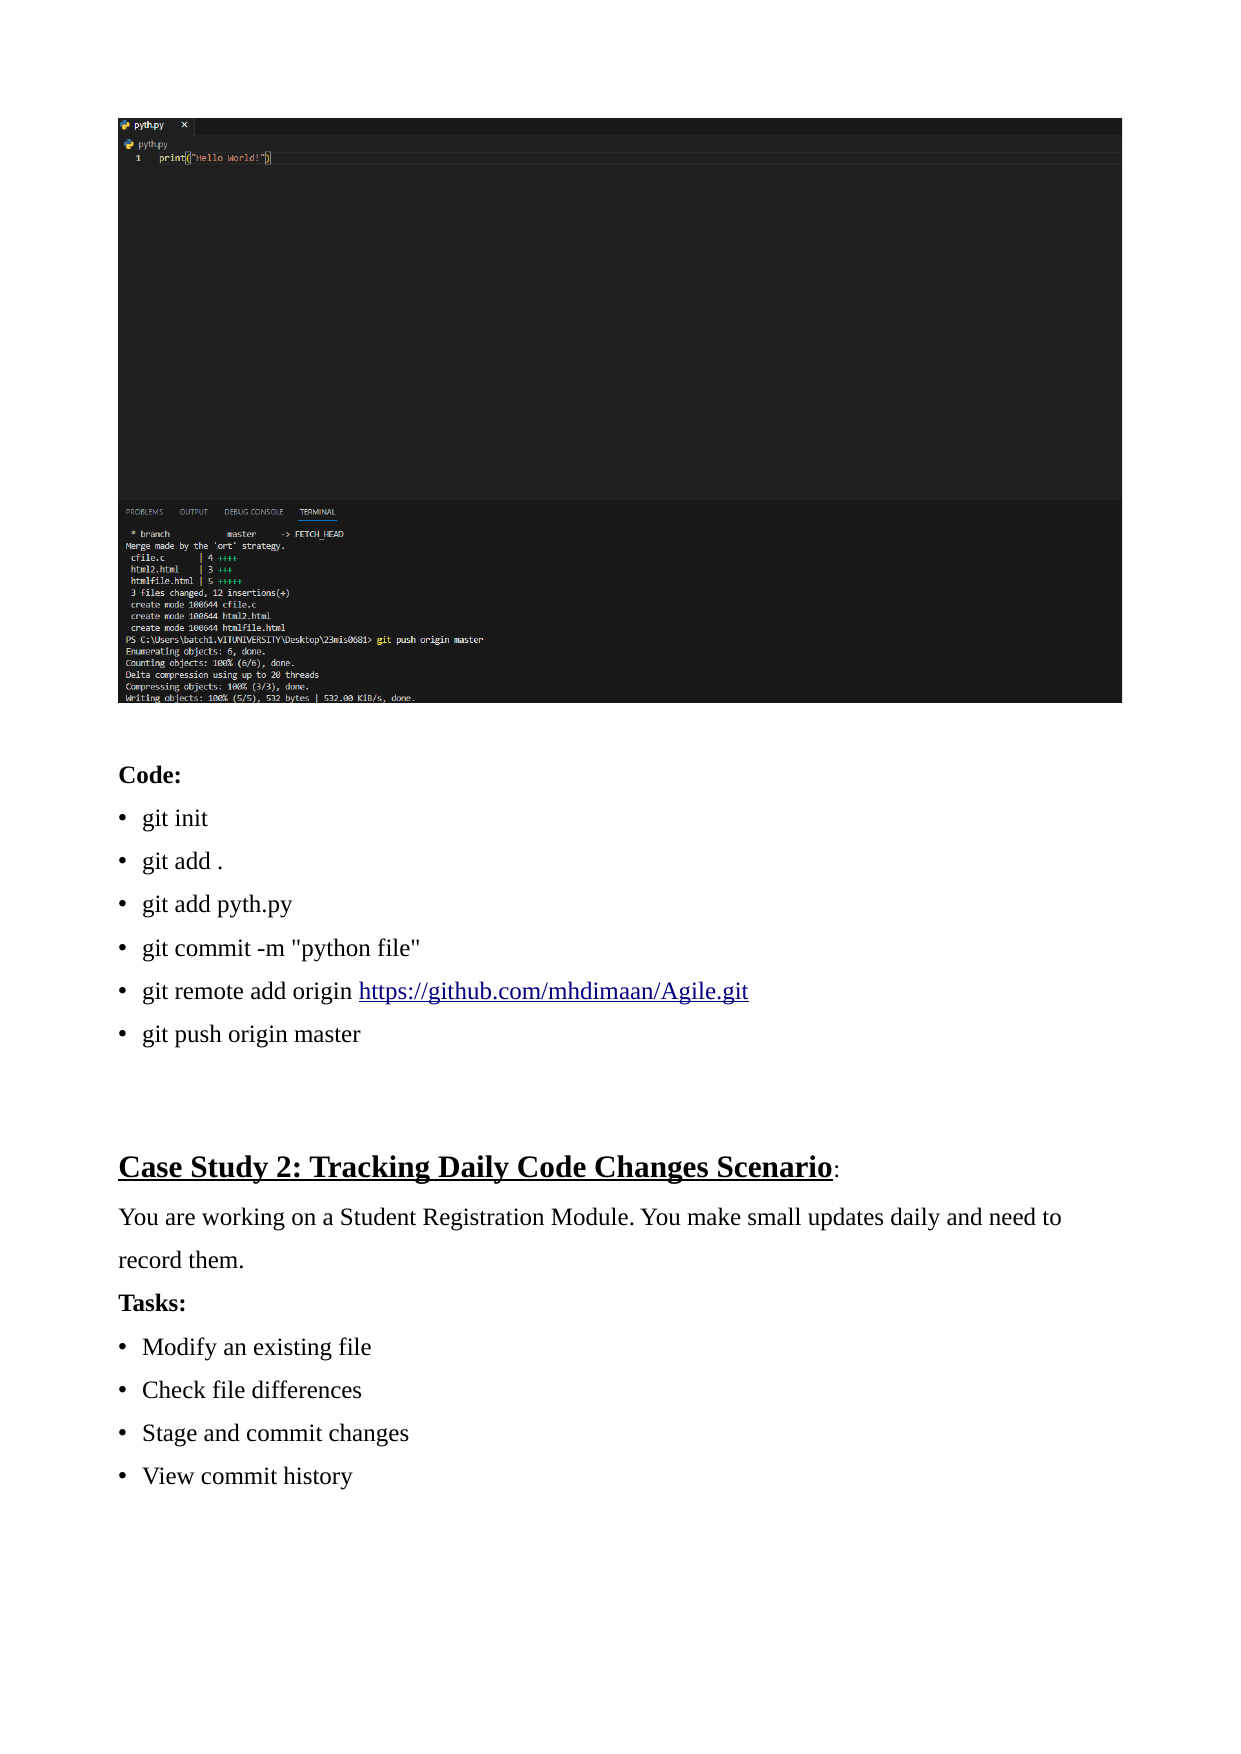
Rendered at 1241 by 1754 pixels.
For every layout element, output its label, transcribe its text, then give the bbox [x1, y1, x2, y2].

text Tasks: [118, 1288, 1122, 1317]
text Case Study 2: Tracking Daily Code Changes Scenario: [118, 1148, 1122, 1184]
picture [118, 118, 1123, 703]
text Code: [118, 760, 1122, 789]
list git commit -m "python file" [118, 933, 1122, 961]
list View commit history [118, 1461, 1122, 1490]
text You are working on a Student Registration Module. You make small updates daily and need to record them. [118, 1202, 1122, 1274]
list Check file differences [118, 1375, 1122, 1403]
list git remote add origin https://github.com/mhdimaan/Agile.git [118, 976, 1122, 1004]
list git push origin master [118, 1019, 1122, 1048]
list git init [118, 803, 1122, 832]
list Stage and commit changes [118, 1418, 1122, 1447]
list Modify an existing file [118, 1332, 1122, 1360]
list git add . [118, 846, 1122, 875]
list git add pyth.py [118, 889, 1122, 918]
